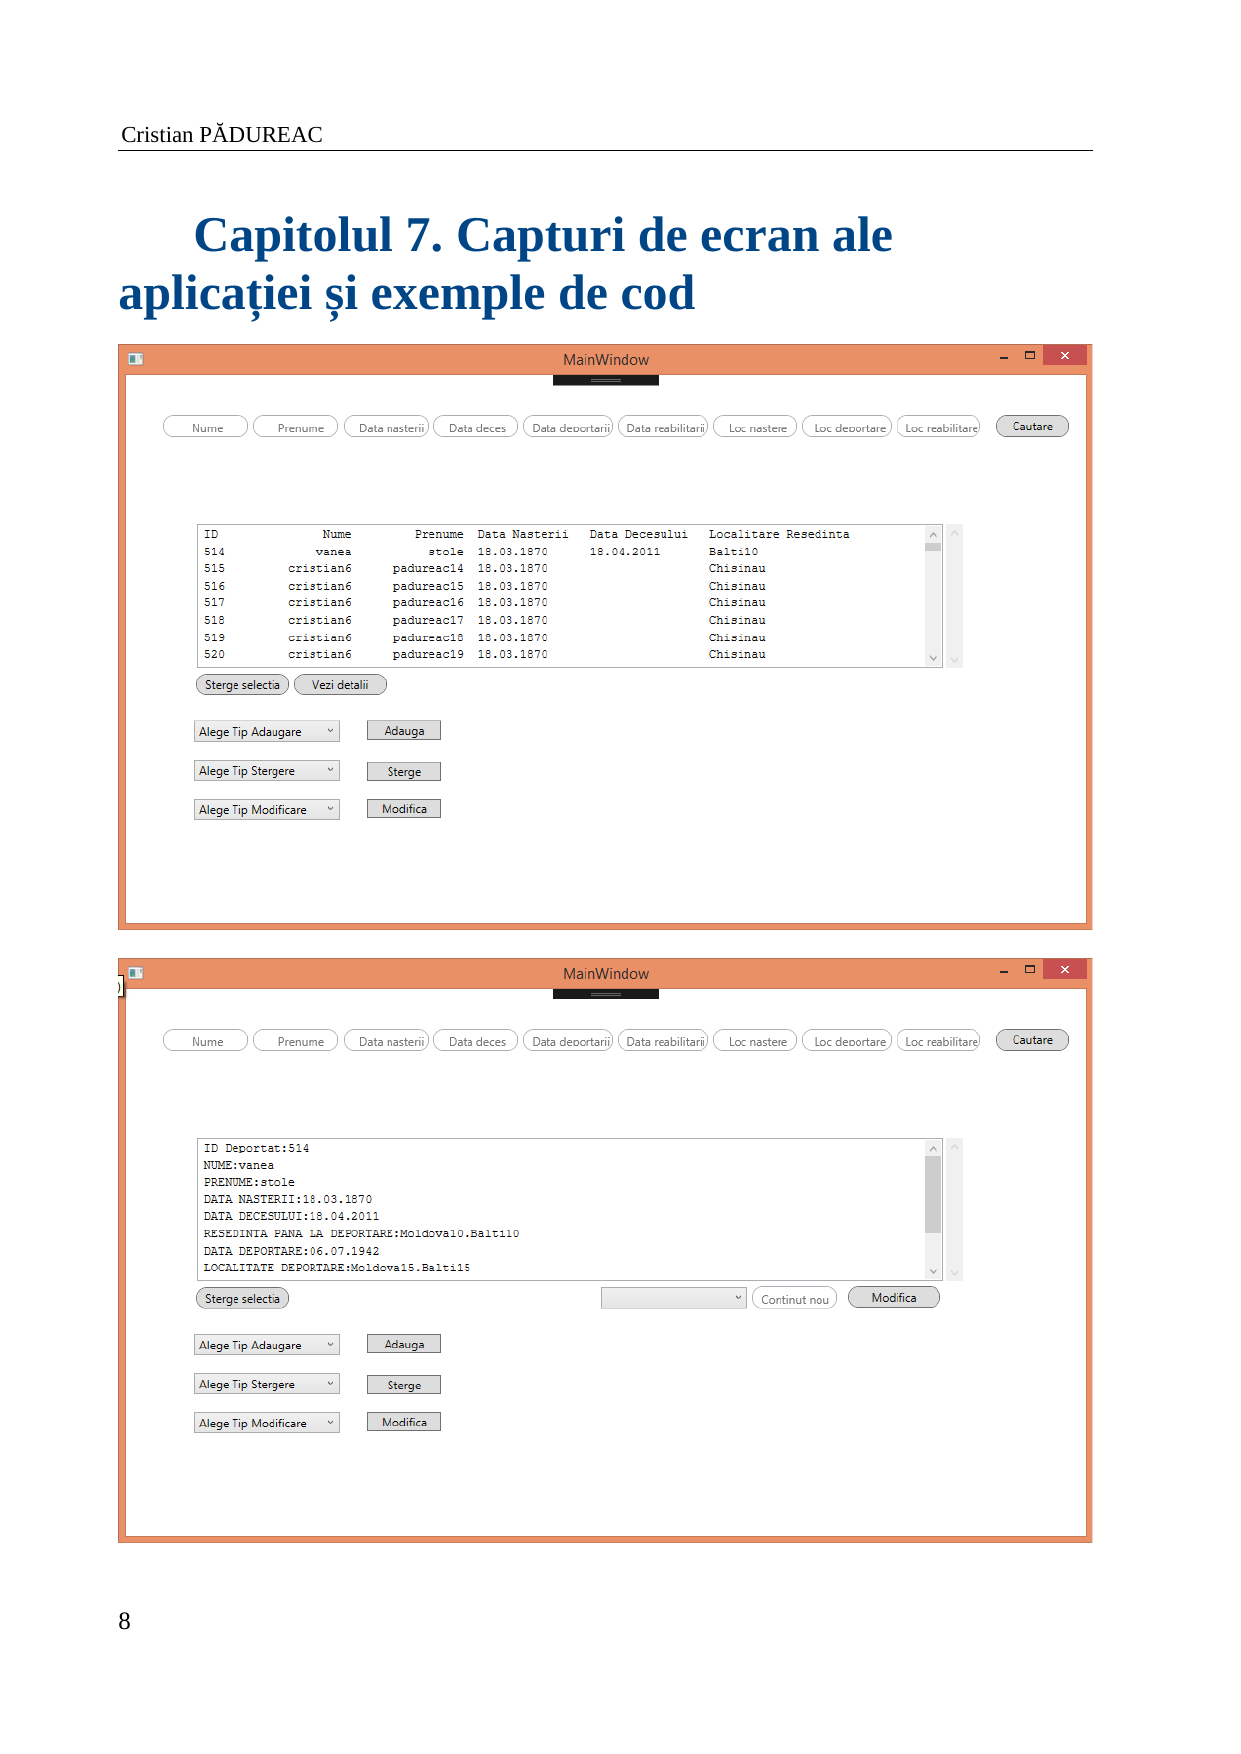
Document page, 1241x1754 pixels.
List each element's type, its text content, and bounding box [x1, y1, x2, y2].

picture [118, 344, 1093, 930]
subtitle Capturi de ecran ale aplicației și exemple de cod [118, 205, 1093, 320]
picture [118, 958, 1093, 1543]
